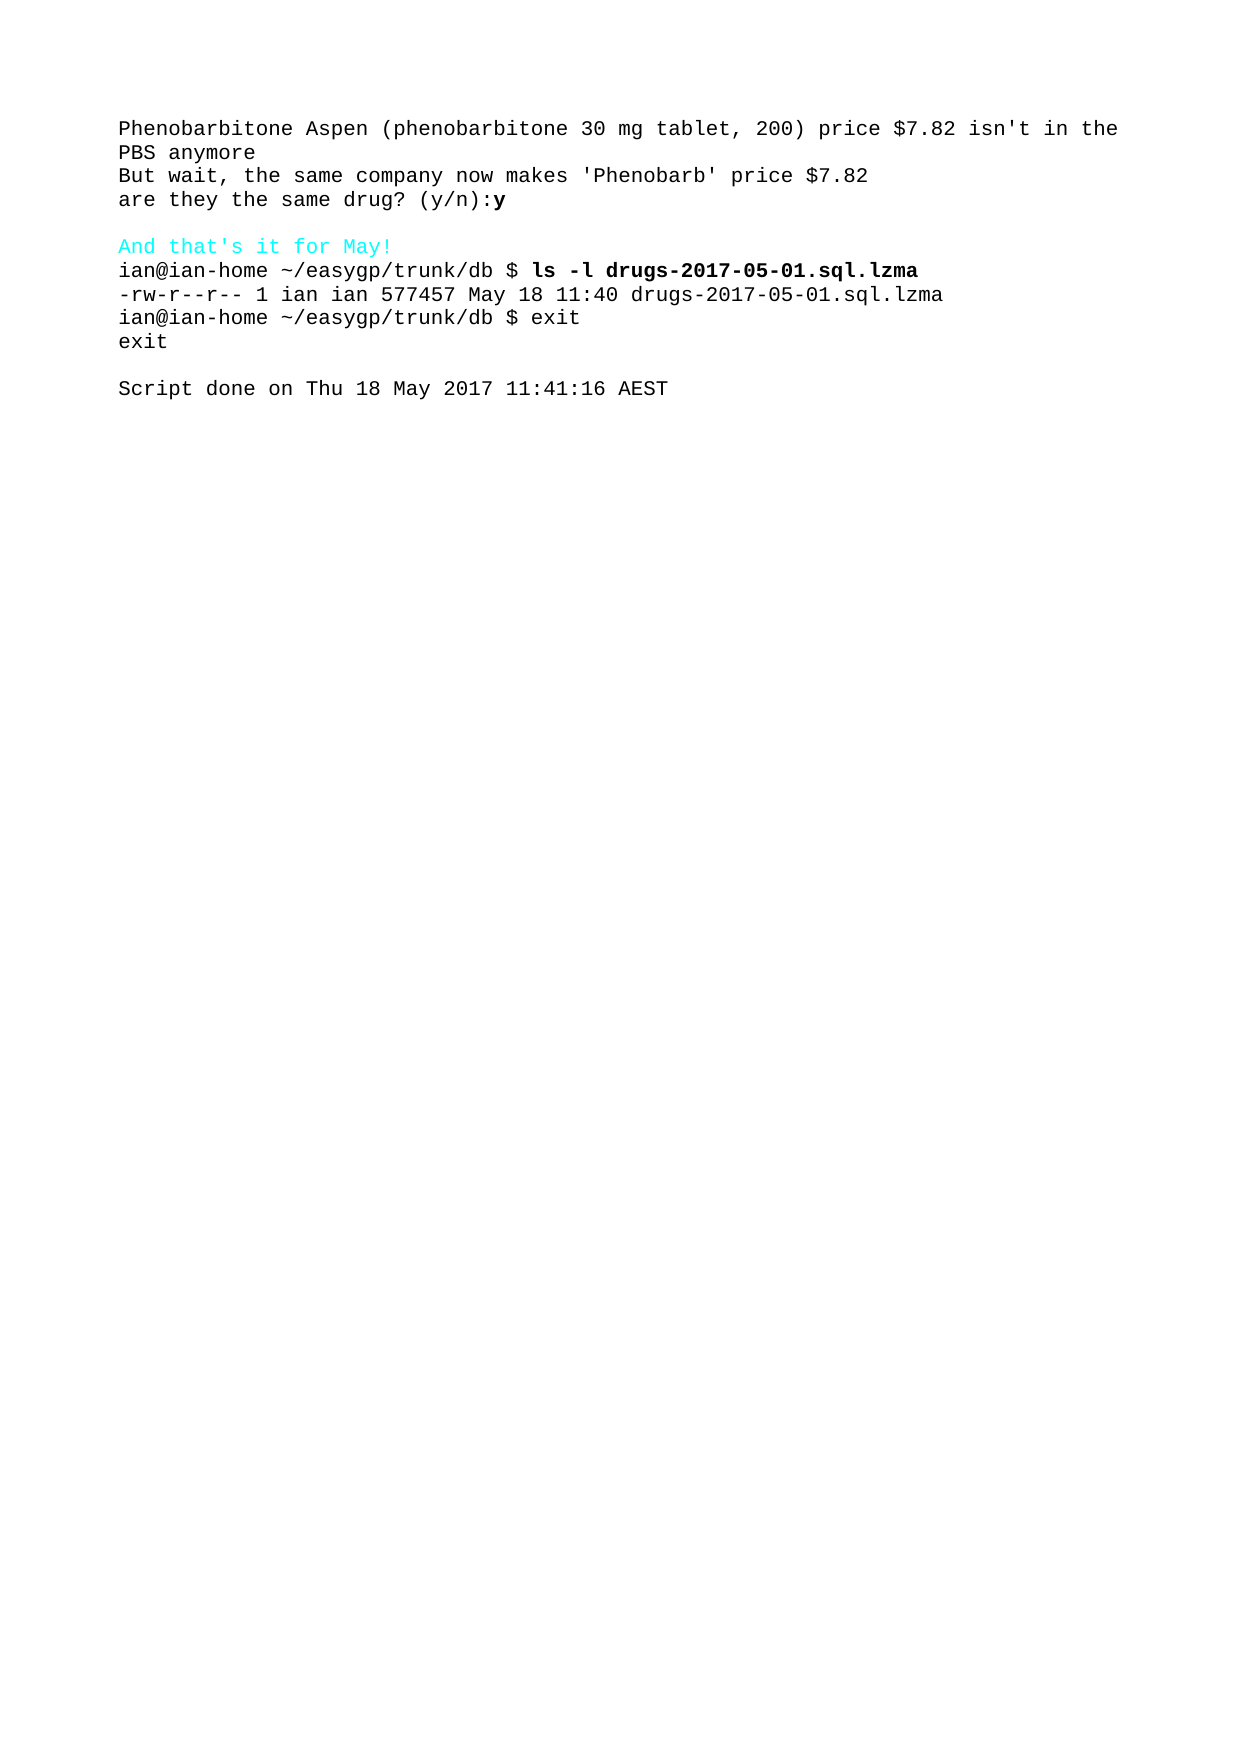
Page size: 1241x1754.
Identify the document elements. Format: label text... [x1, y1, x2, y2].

text ian@ian-home ~/easygp/trunk/db $ ls -l drugs-2017-05-01.sql.lzma [118, 260, 1122, 284]
text ian@ian-home ~/easygp/trunk/db $ exit [118, 307, 1122, 331]
text Phenobarbitone Aspen (phenobarbitone 30 mg tablet, 200) price $7.82 isn't in the PBS anymore [118, 118, 1122, 165]
text -rw-r--r-- 1 ian ian 577457 May 18 11:40 drugs-2017-05-01.sql.lzma [118, 284, 1122, 307]
text exit [118, 331, 1122, 354]
text But wait, the same company now makes 'Phenobarb' price $7.82 [118, 165, 1122, 189]
text And that's it for May! [118, 236, 1122, 260]
text are they the same drug? (y/n):y [118, 189, 1122, 213]
text Script done on Thu 18 May 2017 11:41:16 AEST [118, 378, 1122, 402]
